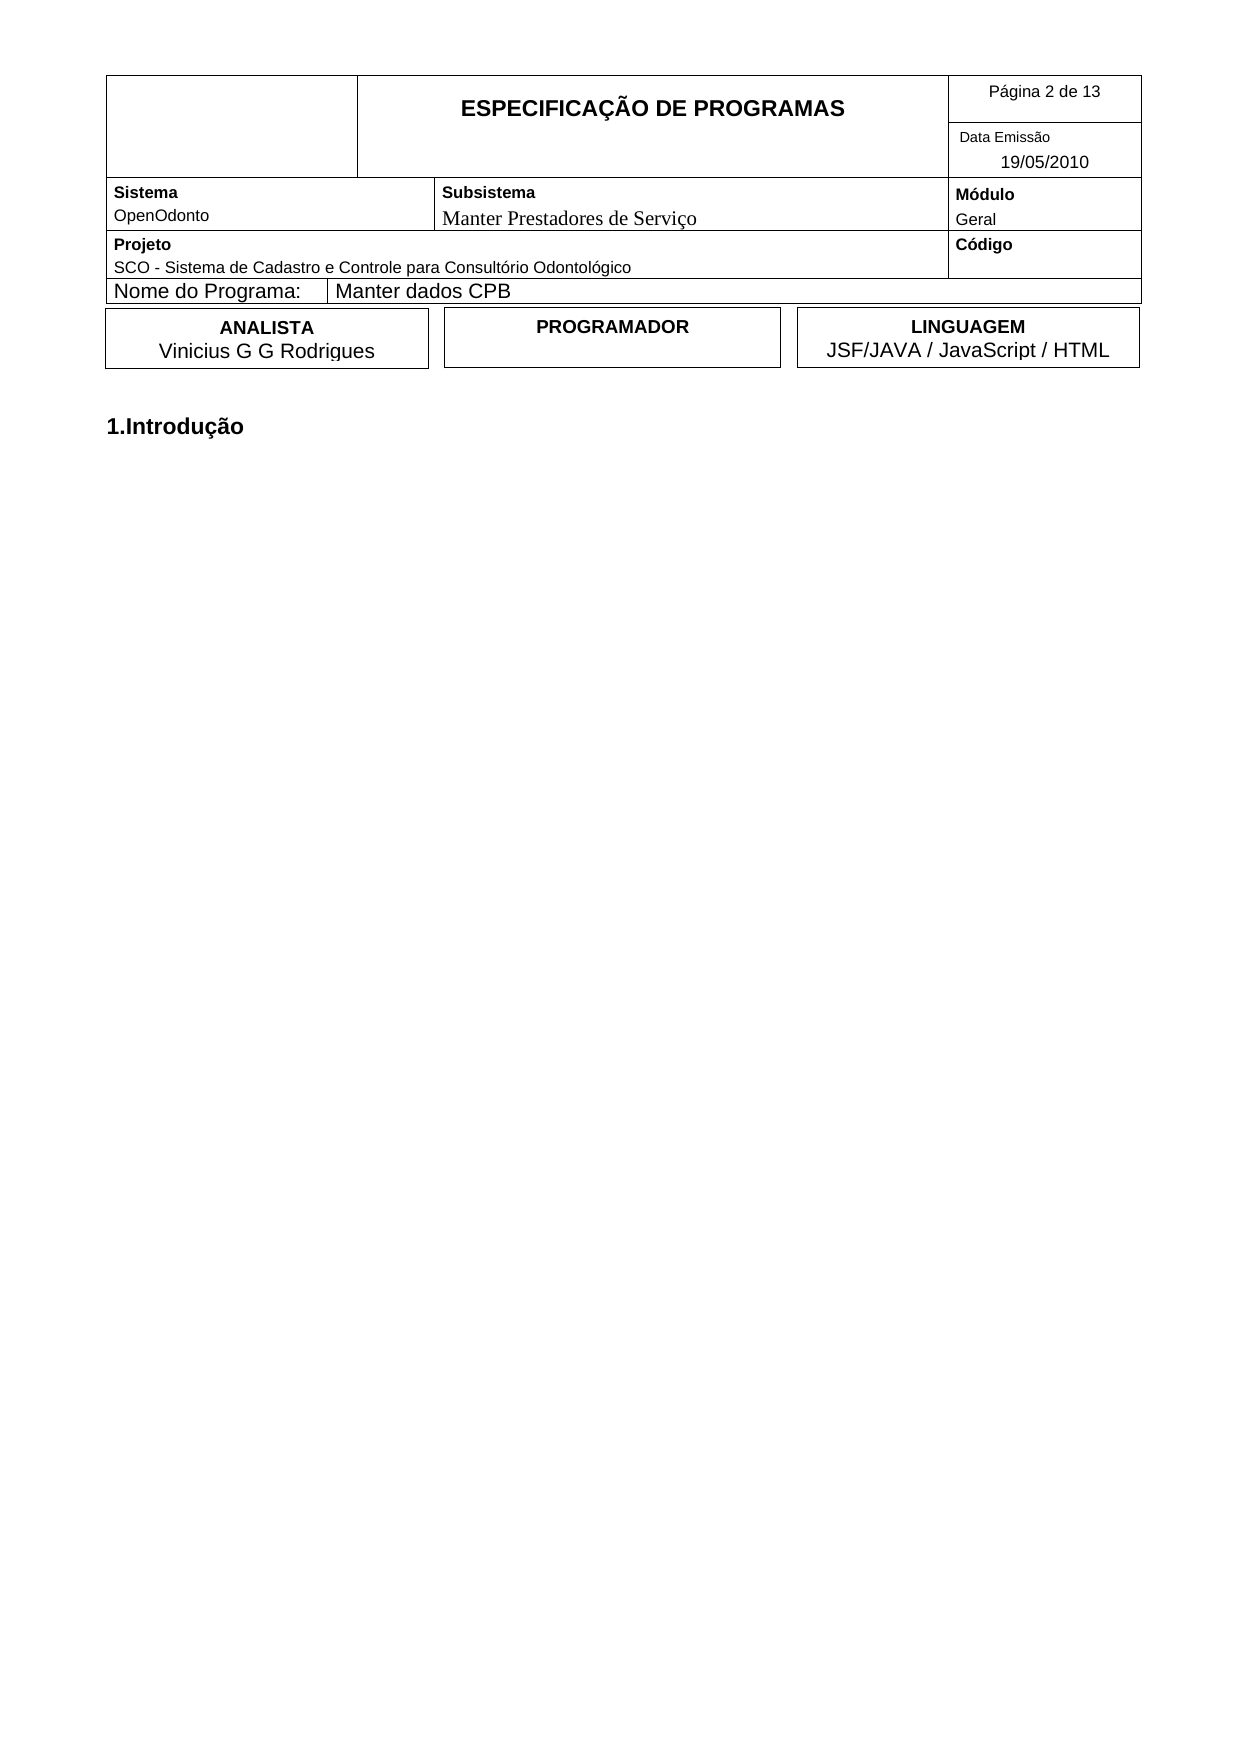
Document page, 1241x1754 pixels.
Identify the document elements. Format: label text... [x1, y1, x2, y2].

subtitle Introdução [106, 413, 1151, 439]
